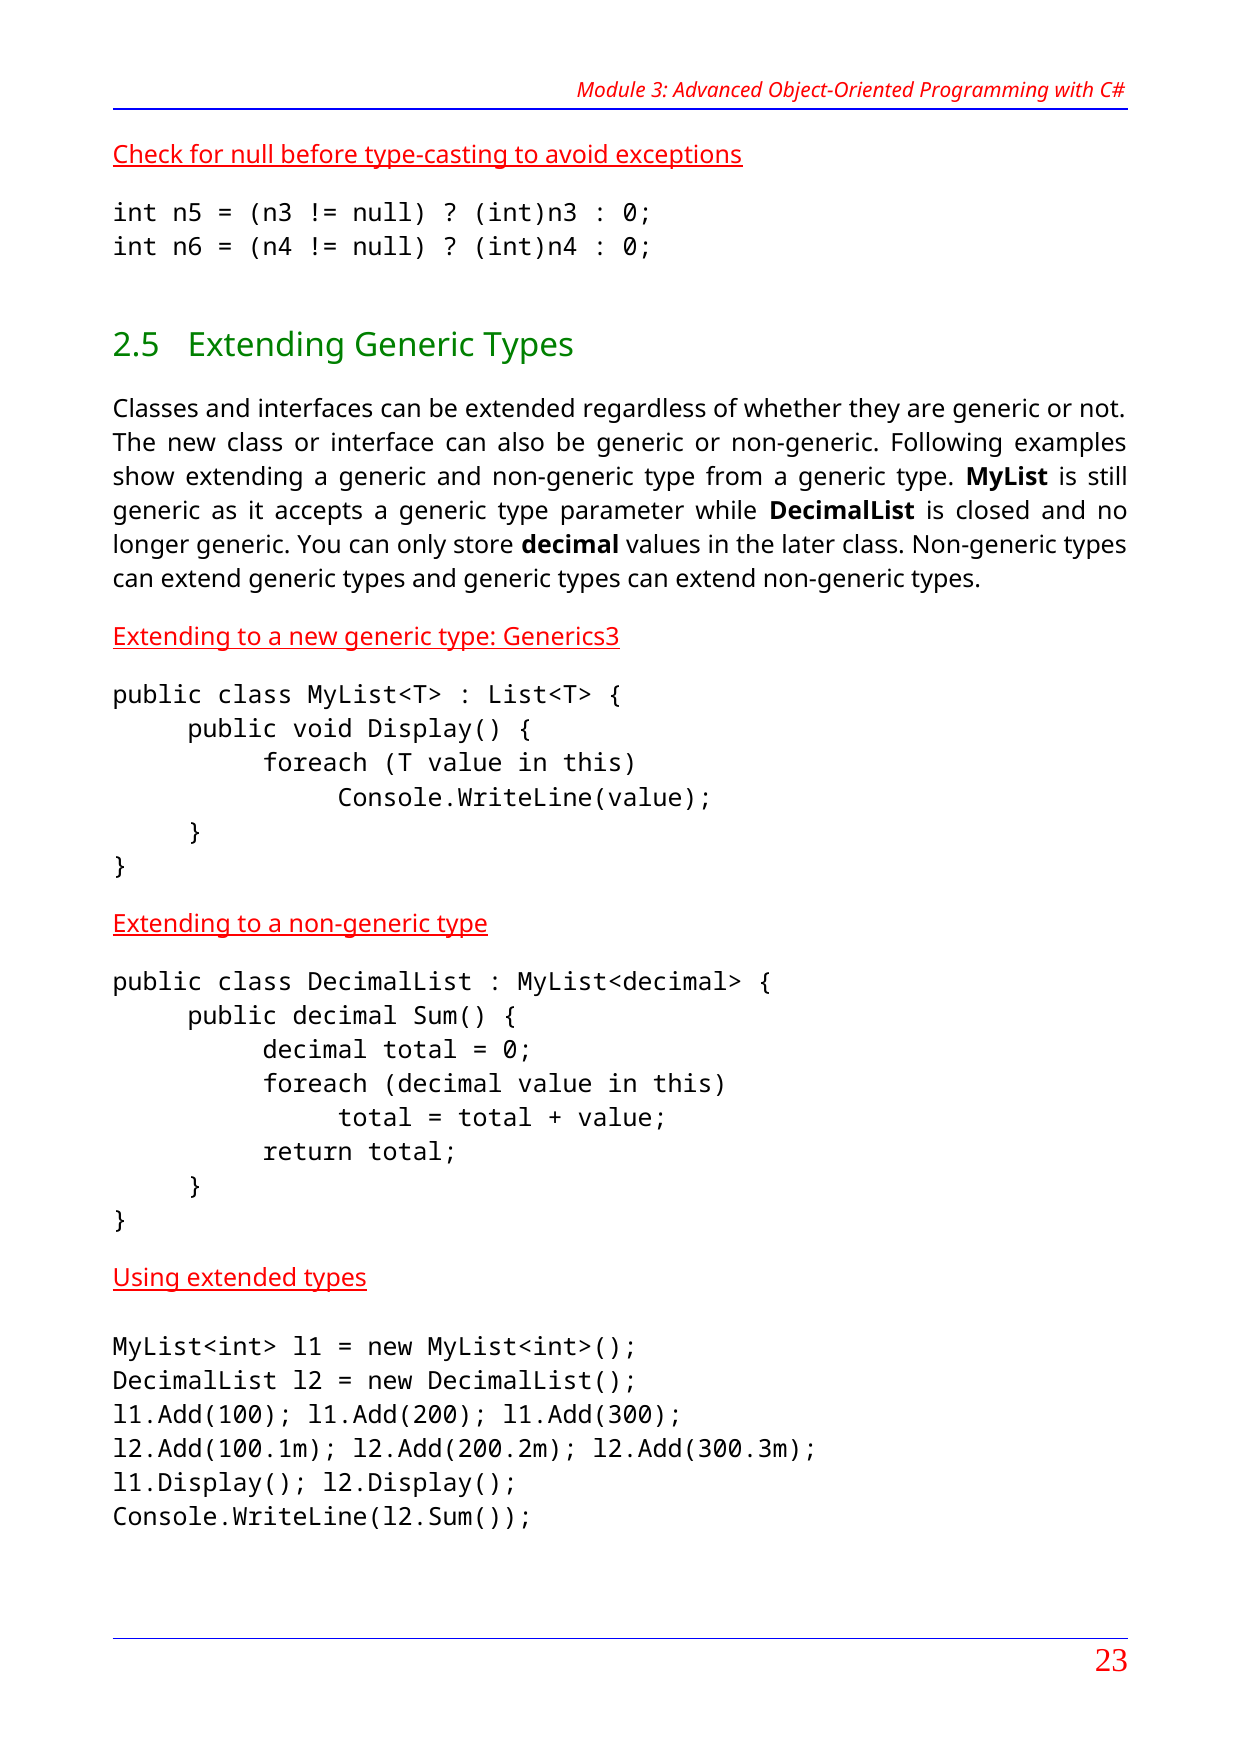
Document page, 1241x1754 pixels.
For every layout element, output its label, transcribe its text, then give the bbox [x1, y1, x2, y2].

text Extending to a new generic type: Generics3 [112, 619, 1128, 653]
text public class MyList<T> : List<T> { [112, 677, 1128, 711]
text int n5 = (n3 != null) ? (int)n3 : 0; [112, 195, 1128, 229]
text } [112, 847, 1128, 881]
text Extending to a non-generic type [112, 905, 1128, 939]
text decimal total = 0; [112, 1032, 1128, 1066]
text foreach (T value in this) [112, 745, 1128, 779]
text } [112, 813, 1128, 847]
text l2.Add(100.1m); l2.Add(200.2m); l2.Add(300.3m); [112, 1430, 1128, 1464]
text 2.5 Extending Generic Types [112, 321, 1128, 366]
text Using extended types [112, 1260, 1128, 1294]
text int n6 = (n4 != null) ? (int)n4 : 0; [112, 229, 1128, 263]
text } [112, 1168, 1128, 1202]
text total = total + value; [112, 1100, 1128, 1134]
text DecimalList l2 = new DecimalList(); [112, 1362, 1128, 1396]
text public void Display() { [112, 711, 1128, 745]
text return total; [112, 1134, 1128, 1168]
text foreach (decimal value in this) [112, 1066, 1128, 1100]
text Console.WriteLine(value); [112, 779, 1128, 813]
text Classes and interfaces can be extended regardless of whether they are generic or not. The new class or interface can also be generic or non-generic. Following examples show extending a generic and non-generic type from a generic type. MyList is still generic as it accepts a generic type parameter while DecimalList is closed and no longer generic. You can only store decimal values in the later class. Non-generic types can extend generic types and generic types can extend non-generic types. [112, 390, 1128, 595]
text MyList<int> l1 = new MyList<int>(); [112, 1328, 1128, 1362]
text public class DecimalList : MyList<decimal> { [112, 963, 1128, 998]
text l1.Add(100); l1.Add(200); l1.Add(300); [112, 1396, 1128, 1430]
text l1.Display(); l2.Display(); [112, 1464, 1128, 1498]
text Check for null before type-casting to avoid exceptions [112, 137, 1128, 171]
text Console.WriteLine(l2.Sum()); [112, 1498, 1128, 1533]
text public decimal Sum() { [112, 998, 1128, 1032]
text } [112, 1202, 1128, 1236]
